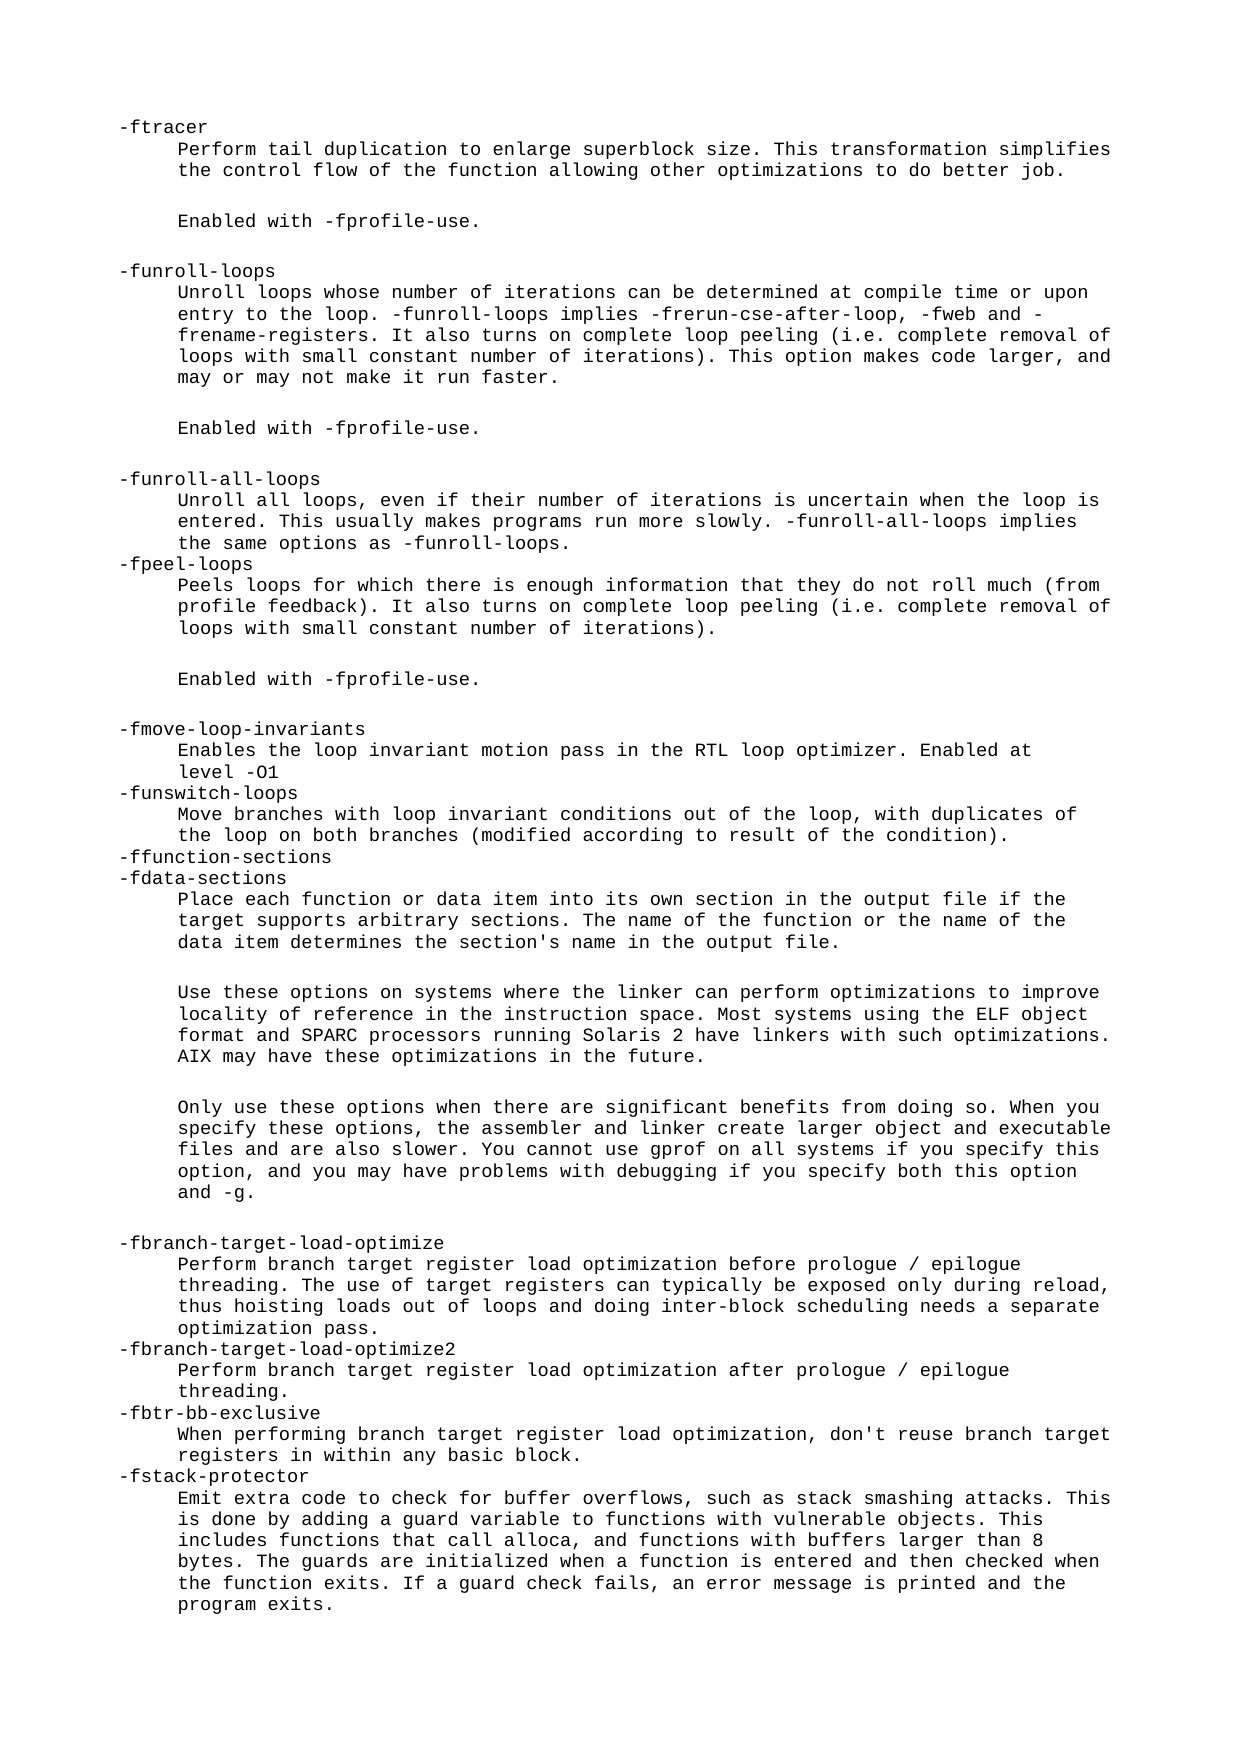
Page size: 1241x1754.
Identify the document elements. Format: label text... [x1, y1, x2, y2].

list Only use these options when there are significant benefits from doing so. When you specify these options, the assembler and linker create larger object and executable files and are also slower. You cannot use gprof on all systems if you specify this option, and you may have problems with debugging if you specify both this option and -g. [177, 1098, 1122, 1204]
list Move branches with loop invariant conditions out of the loop, with duplicates of the loop on both branches (modified according to result of the condition). [177, 805, 1122, 847]
list Enabled with -fprofile-use. [177, 211, 1122, 233]
list Perform branch target register load optimization before prologue / epilogue threading. The use of target registers can typically be exposed only during reload, thus hoisting loads out of loops and doing inter-block scheduling needs a separate optimization pass. [177, 1255, 1122, 1340]
subtitle -fbranch-target-load-optimize2 [118, 1340, 1122, 1361]
list When performing branch target register load optimization, don't reuse branch target registers in within any basic block. [177, 1425, 1122, 1467]
list Enabled with -fprofile-use. [177, 669, 1122, 691]
list Enabled with -fprofile-use. [177, 419, 1122, 440]
subtitle -ftracer [118, 118, 1122, 139]
list Enables the loop invariant motion pass in the RTL loop optimizer. Enabled at level -O1 [177, 741, 1122, 784]
subtitle -funswitch-loops [118, 784, 1122, 805]
subtitle -fbranch-target-load-optimize [118, 1233, 1122, 1255]
list Perform tail duplication to enlarge superblock size. This transformation simplifies the control flow of the function allowing other optimizations to do better job. [177, 139, 1122, 182]
subtitle -ffunction-sections [118, 847, 1122, 869]
list Use these options on systems where the linker can perform optimizations to improve locality of reference in the instruction space. Most systems using the ELF object format and SPARC processors running Solaris 2 have linkers with such optimizations. AIX may have these optimizations in the future. [177, 983, 1122, 1068]
subtitle -funroll-all-loops [118, 470, 1122, 491]
subtitle -funroll-loops [118, 262, 1122, 283]
list Perform branch target register load optimization after prologue / epilogue threading. [177, 1361, 1122, 1403]
subtitle -fpeel-loops [118, 555, 1122, 576]
subtitle -fdata-sections [118, 869, 1122, 890]
list Peels loops for which there is enough information that they do not roll much (from profile feedback). It also turns on complete loop peeling (i.e. complete removal of loops with small constant number of iterations). [177, 576, 1122, 640]
list Unroll all loops, even if their number of iterations is uncertain when the loop is entered. This usually makes programs run more slowly. -funroll-all-loops implies the same options as -funroll-loops. [177, 491, 1122, 555]
subtitle -fmove-loop-invariants [118, 720, 1122, 741]
list Unroll loops whose number of iterations can be determined at compile time or upon entry to the loop. -funroll-loops implies -frerun-cse-after-loop, -fweb and -frename-registers. It also turns on complete loop peeling (i.e. complete removal of loops with small constant number of iterations). This option makes code larger, and may or may not make it run faster. [177, 283, 1122, 389]
subtitle -fstack-protector [118, 1467, 1122, 1488]
list Emit extra code to check for buffer overflows, such as stack smashing attacks. This is done by adding a guard variable to functions with vulnerable objects. This includes functions that call alloca, and functions with buffers larger than 8 bytes. The guards are initialized when a function is entered and then checked when the function exits. If a guard check fails, an error message is printed and the program exits. [177, 1488, 1122, 1616]
subtitle -fbtr-bb-exclusive [118, 1403, 1122, 1425]
list Place each function or data item into its own section in the output file if the target supports arbitrary sections. The name of the function or the name of the data item determines the section's name in the output file. [177, 890, 1122, 954]
